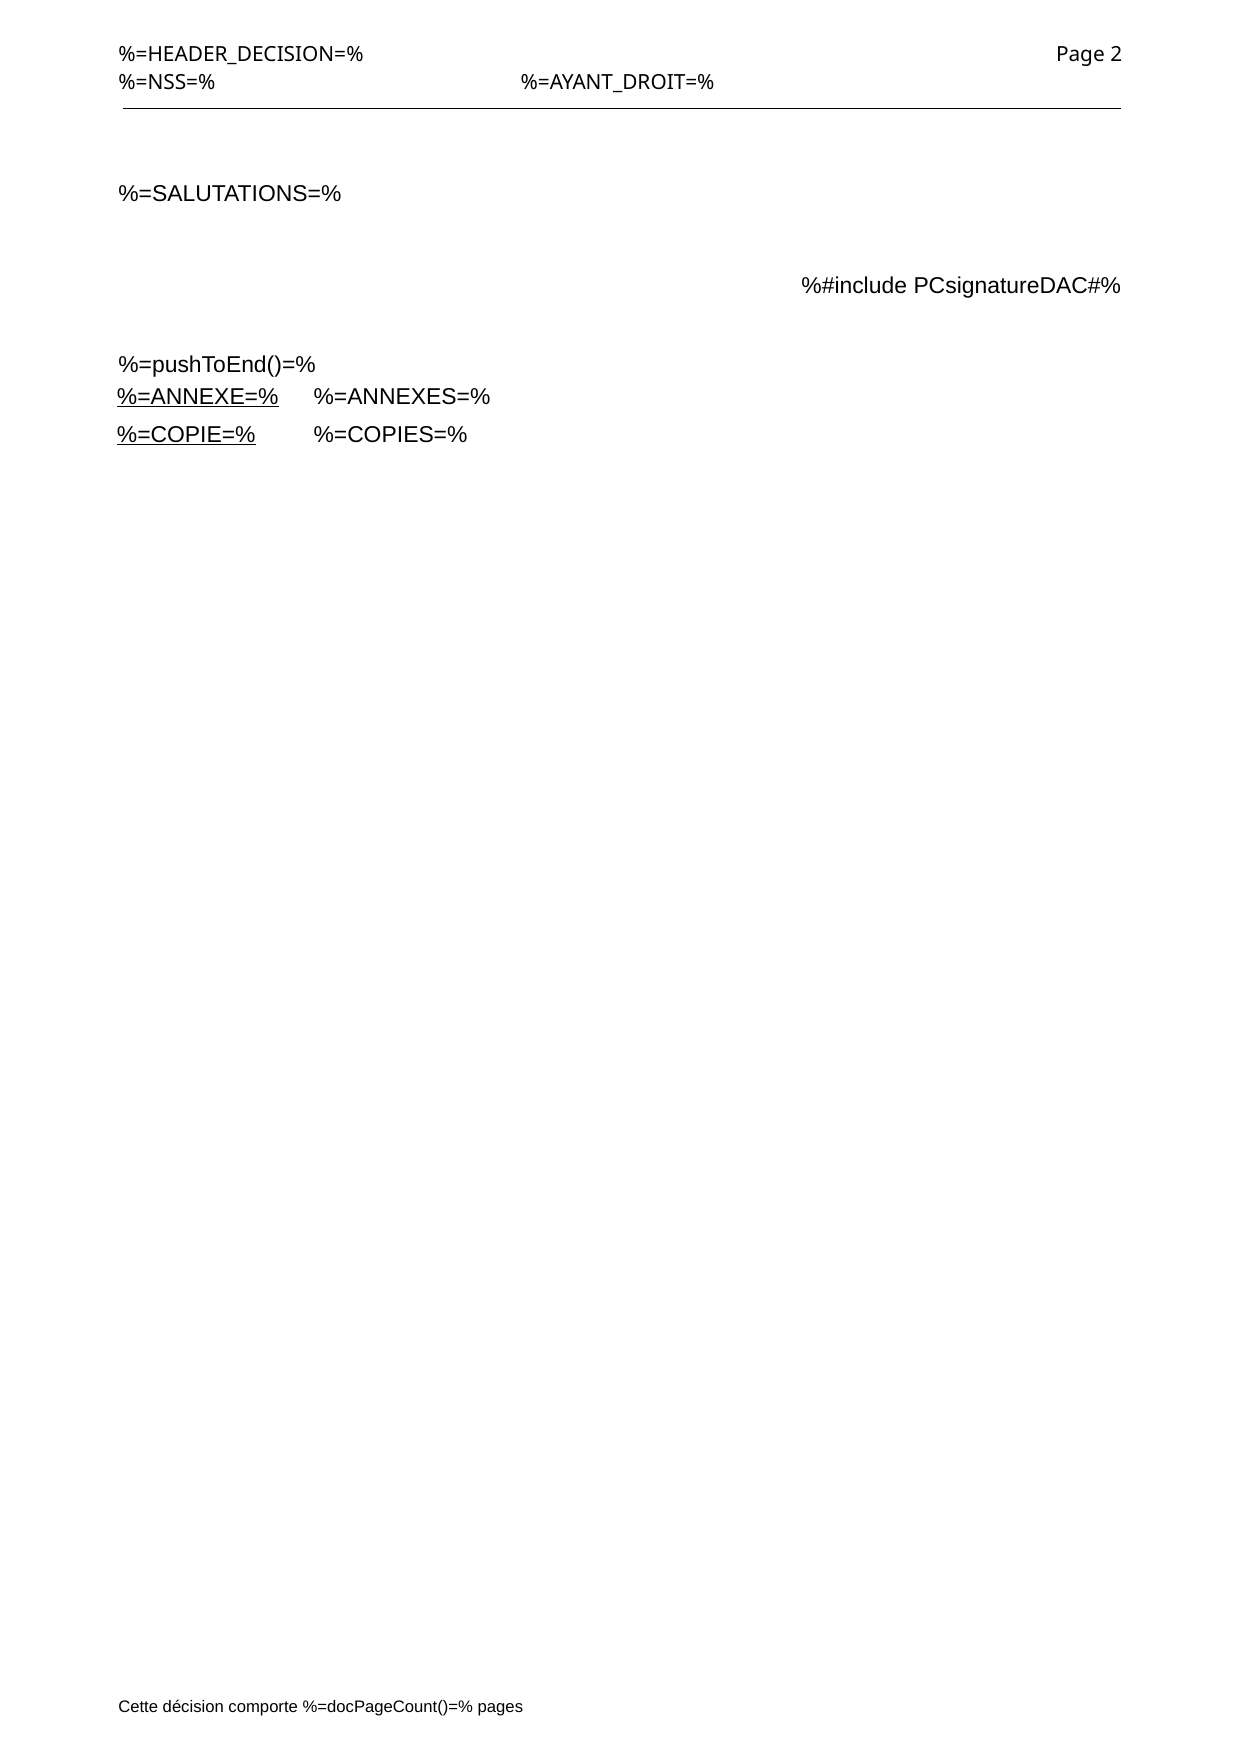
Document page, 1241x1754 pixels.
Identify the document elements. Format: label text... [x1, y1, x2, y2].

table_cell %=COPIES=% [315, 415, 1122, 453]
text %#include PCsignatureDAC#% [118, 272, 1122, 298]
table_header %=ANNEXES=% [315, 377, 1122, 415]
text %=SALUTATIONS=% [118, 180, 1122, 207]
table_header %=ANNEXE=% [118, 377, 315, 415]
table_cell %=COPIE=% [118, 415, 315, 453]
text %=pushToEnd()=% [118, 351, 1122, 377]
